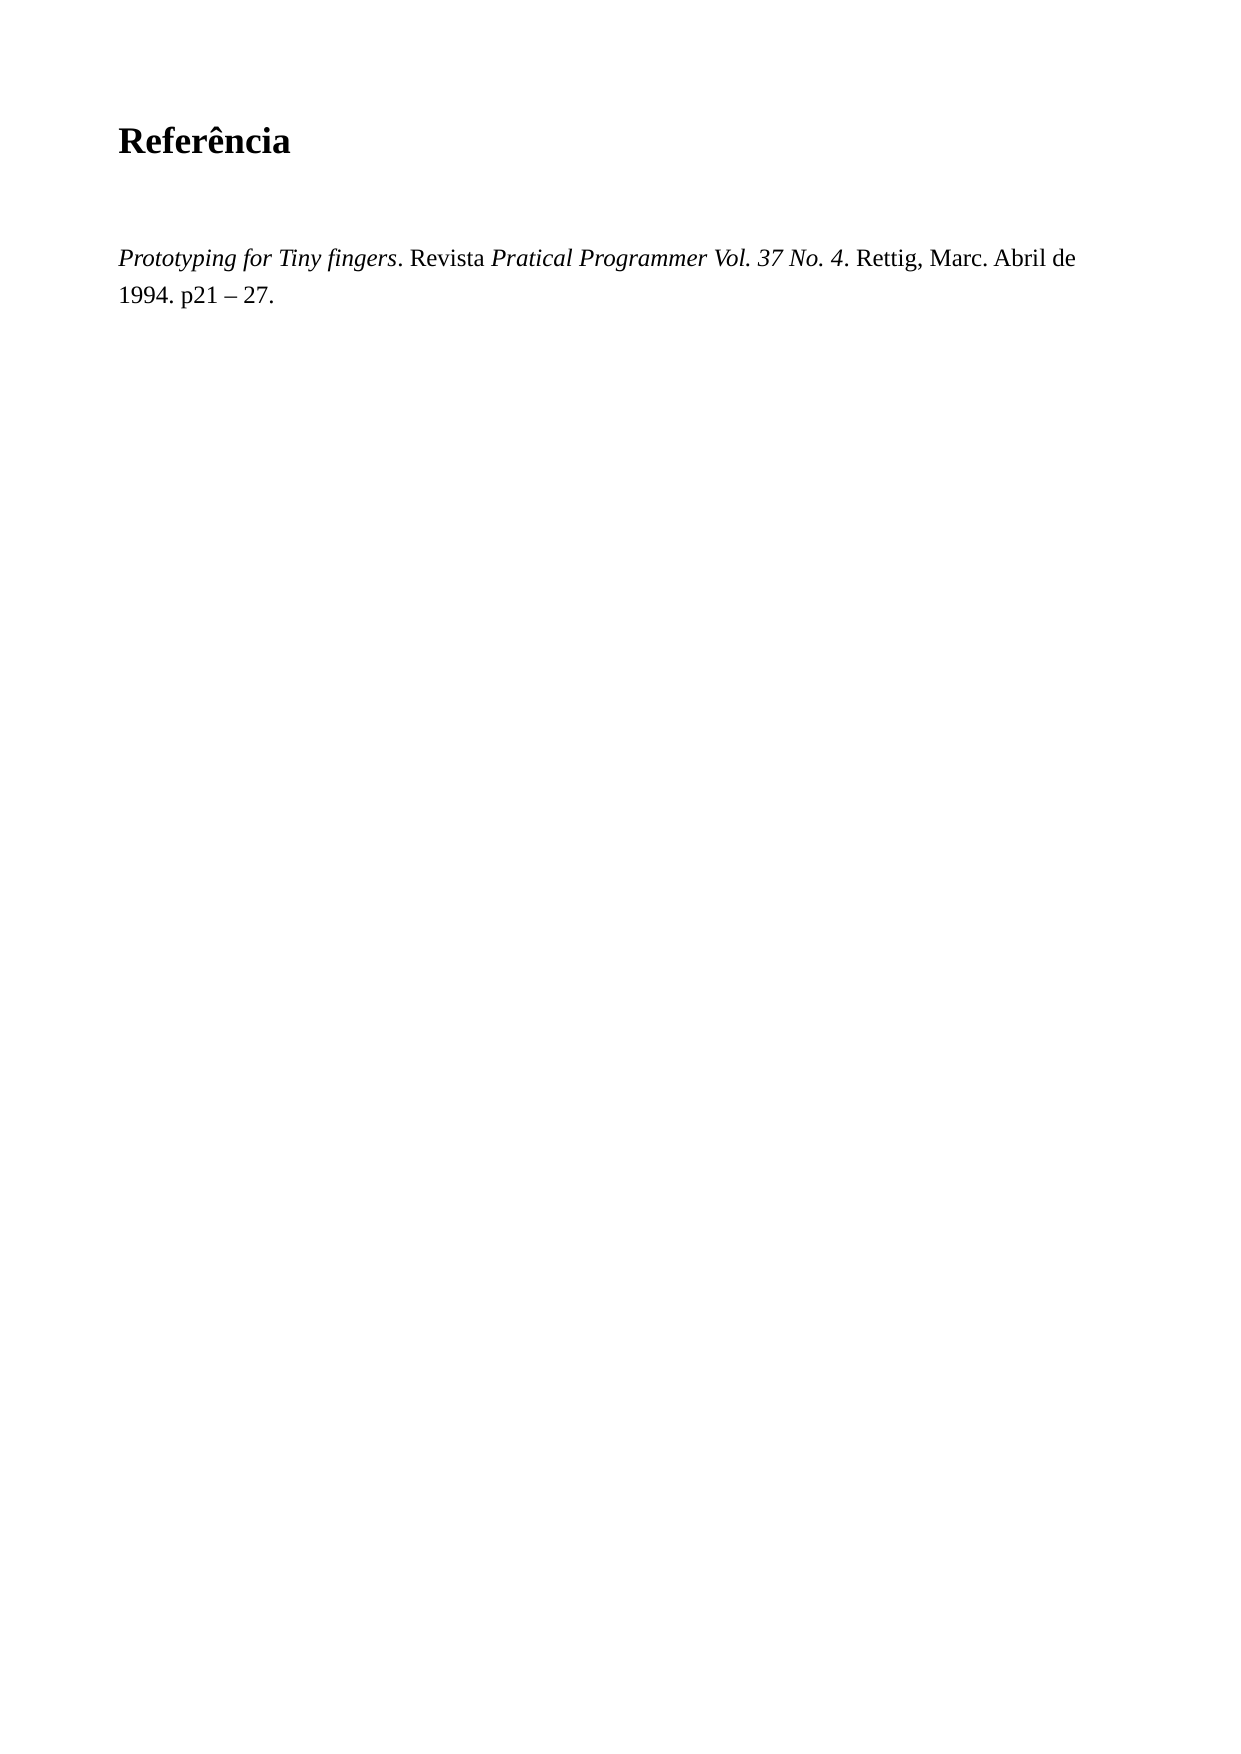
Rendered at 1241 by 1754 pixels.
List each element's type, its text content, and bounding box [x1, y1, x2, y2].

text Referência [118, 118, 1122, 161]
text Prototyping for Tiny fingers. Revista Pratical Programmer Vol. 37 No. 4. Rettig, Marc. Abril de 1994. p21 – 27. [118, 234, 1122, 309]
